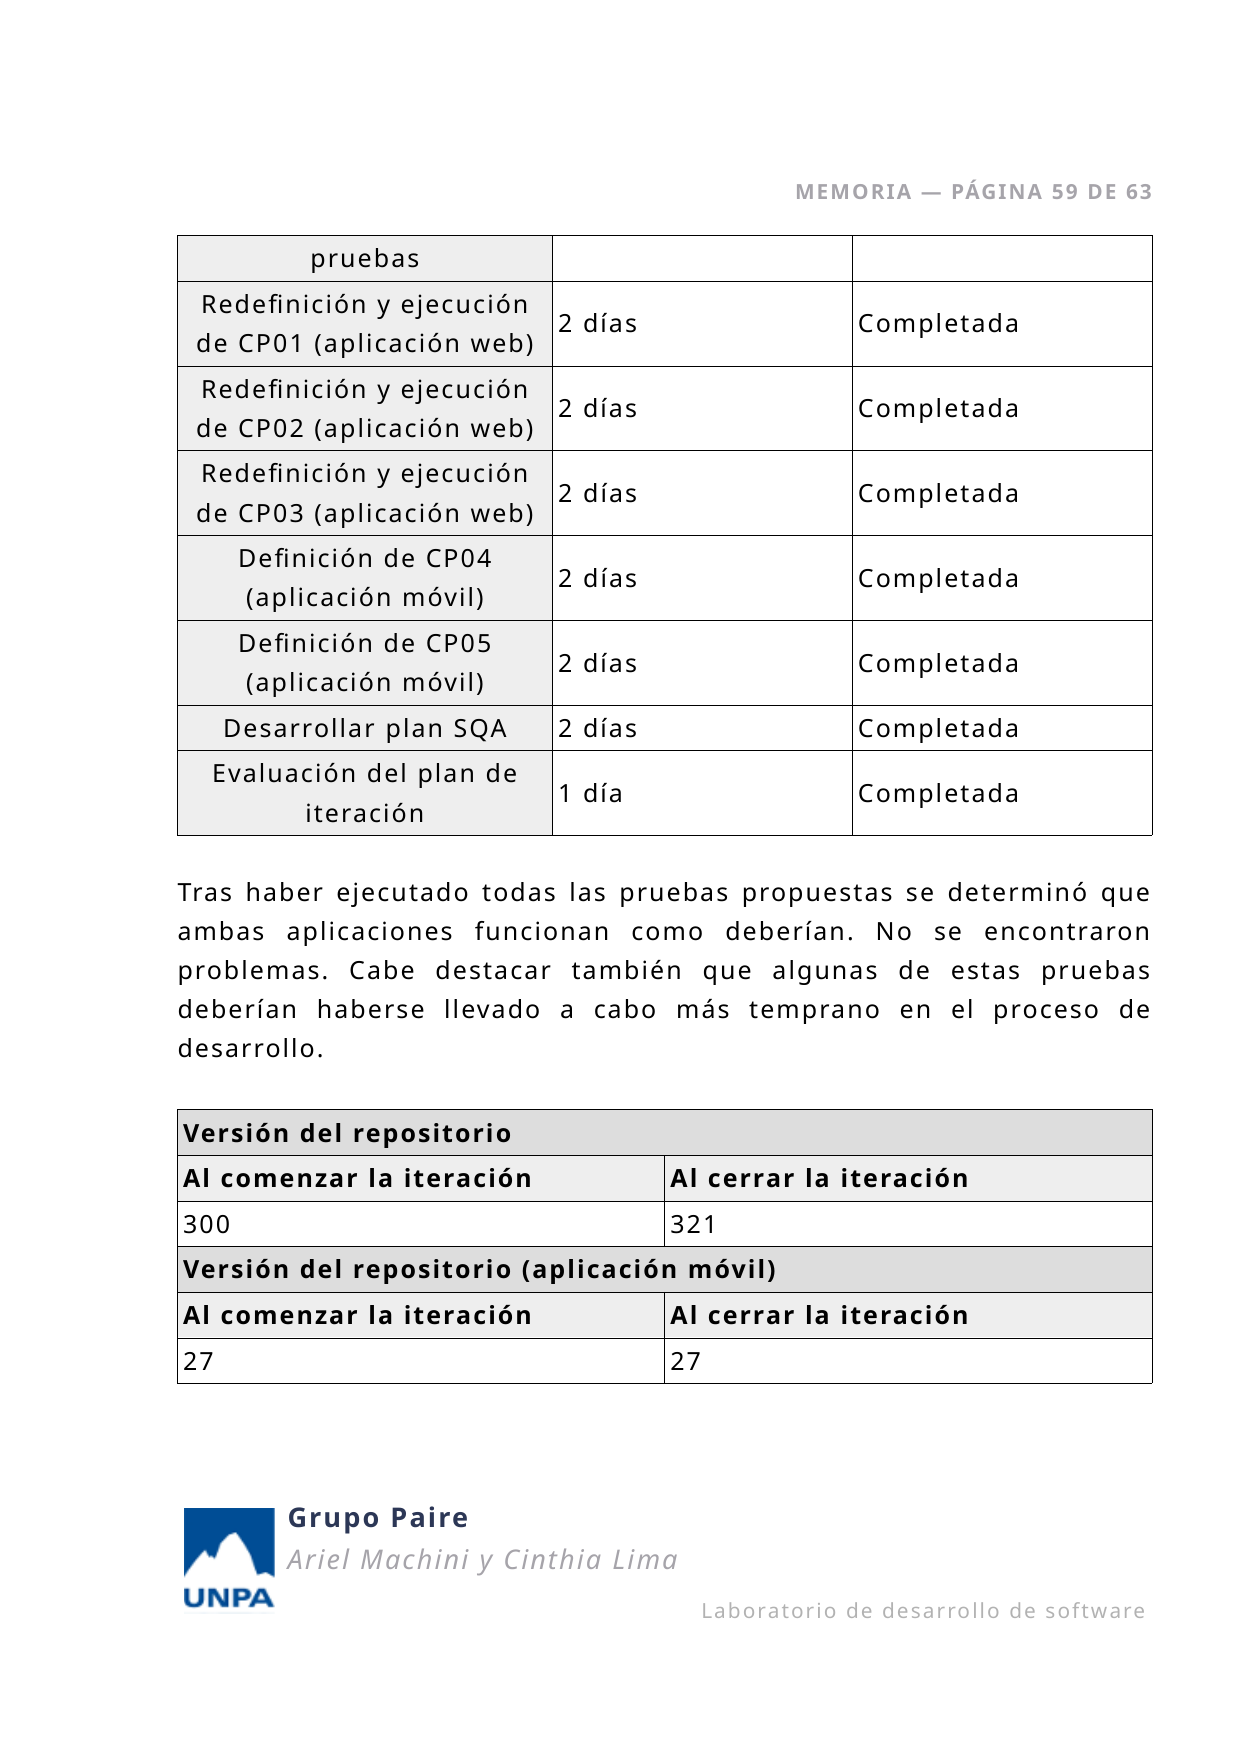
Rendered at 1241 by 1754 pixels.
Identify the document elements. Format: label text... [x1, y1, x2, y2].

table_cell Completada [853, 751, 1152, 835]
table_cell Completada [853, 451, 1152, 535]
table_cell 27 [665, 1339, 1152, 1383]
table_cell 2 días [553, 451, 852, 535]
table_cell 27 [178, 1339, 664, 1383]
table_cell Completada [853, 367, 1152, 450]
table_cell 2 días [553, 621, 852, 705]
table_cell 2 días [553, 282, 852, 366]
table_cell 321 [665, 1202, 1152, 1246]
table_cell Redefinición y ejecución de CP03 (aplicación web) [178, 451, 552, 535]
table_cell 2 días [553, 706, 852, 750]
table_cell Al cerrar la iteración [665, 1156, 1152, 1201]
table_cell [853, 236, 1152, 281]
picture [184, 1508, 275, 1614]
table_cell [553, 236, 852, 281]
table_cell 2 días [553, 367, 852, 450]
table_header Versión del repositorio [178, 1110, 1152, 1155]
table_cell Completada [853, 621, 1152, 705]
table_cell Desarrollar plan SQA [178, 706, 552, 750]
table_cell 1 día [553, 751, 852, 835]
table_cell Al cerrar la iteración [665, 1293, 1152, 1337]
table_cell Definición de CP05 (aplicación móvil) [178, 621, 552, 705]
table_cell Evaluación del plan de iteración [178, 751, 552, 835]
text Tras haber ejecutado todas las pruebas propuestas se determinó que ambas aplicaciones funcionan como deberían. No se encontraron problemas. Cabe destacar también que algunas de estas pruebas deberían haberse llevado a cabo más temprano en el proceso de desarrollo. [177, 874, 1152, 1065]
table_cell Al comenzar la iteración [178, 1293, 664, 1337]
table_cell 300 [178, 1202, 664, 1246]
table_cell Al comenzar la iteración [178, 1156, 664, 1201]
table_cell Redefinición y ejecución de CP01 (aplicación web) [178, 282, 552, 366]
table_cell pruebas [178, 236, 552, 281]
table_cell Redefinición y ejecución de CP02 (aplicación web) [178, 367, 552, 450]
table_cell Definición de CP04 (aplicación móvil) [178, 536, 552, 620]
table_cell 2 días [553, 536, 852, 620]
table_cell Completada [853, 706, 1152, 750]
table_cell Completada [853, 536, 1152, 620]
table_cell Versión del repositorio (aplicación móvil) [178, 1247, 1152, 1292]
table_cell Completada [853, 282, 1152, 366]
